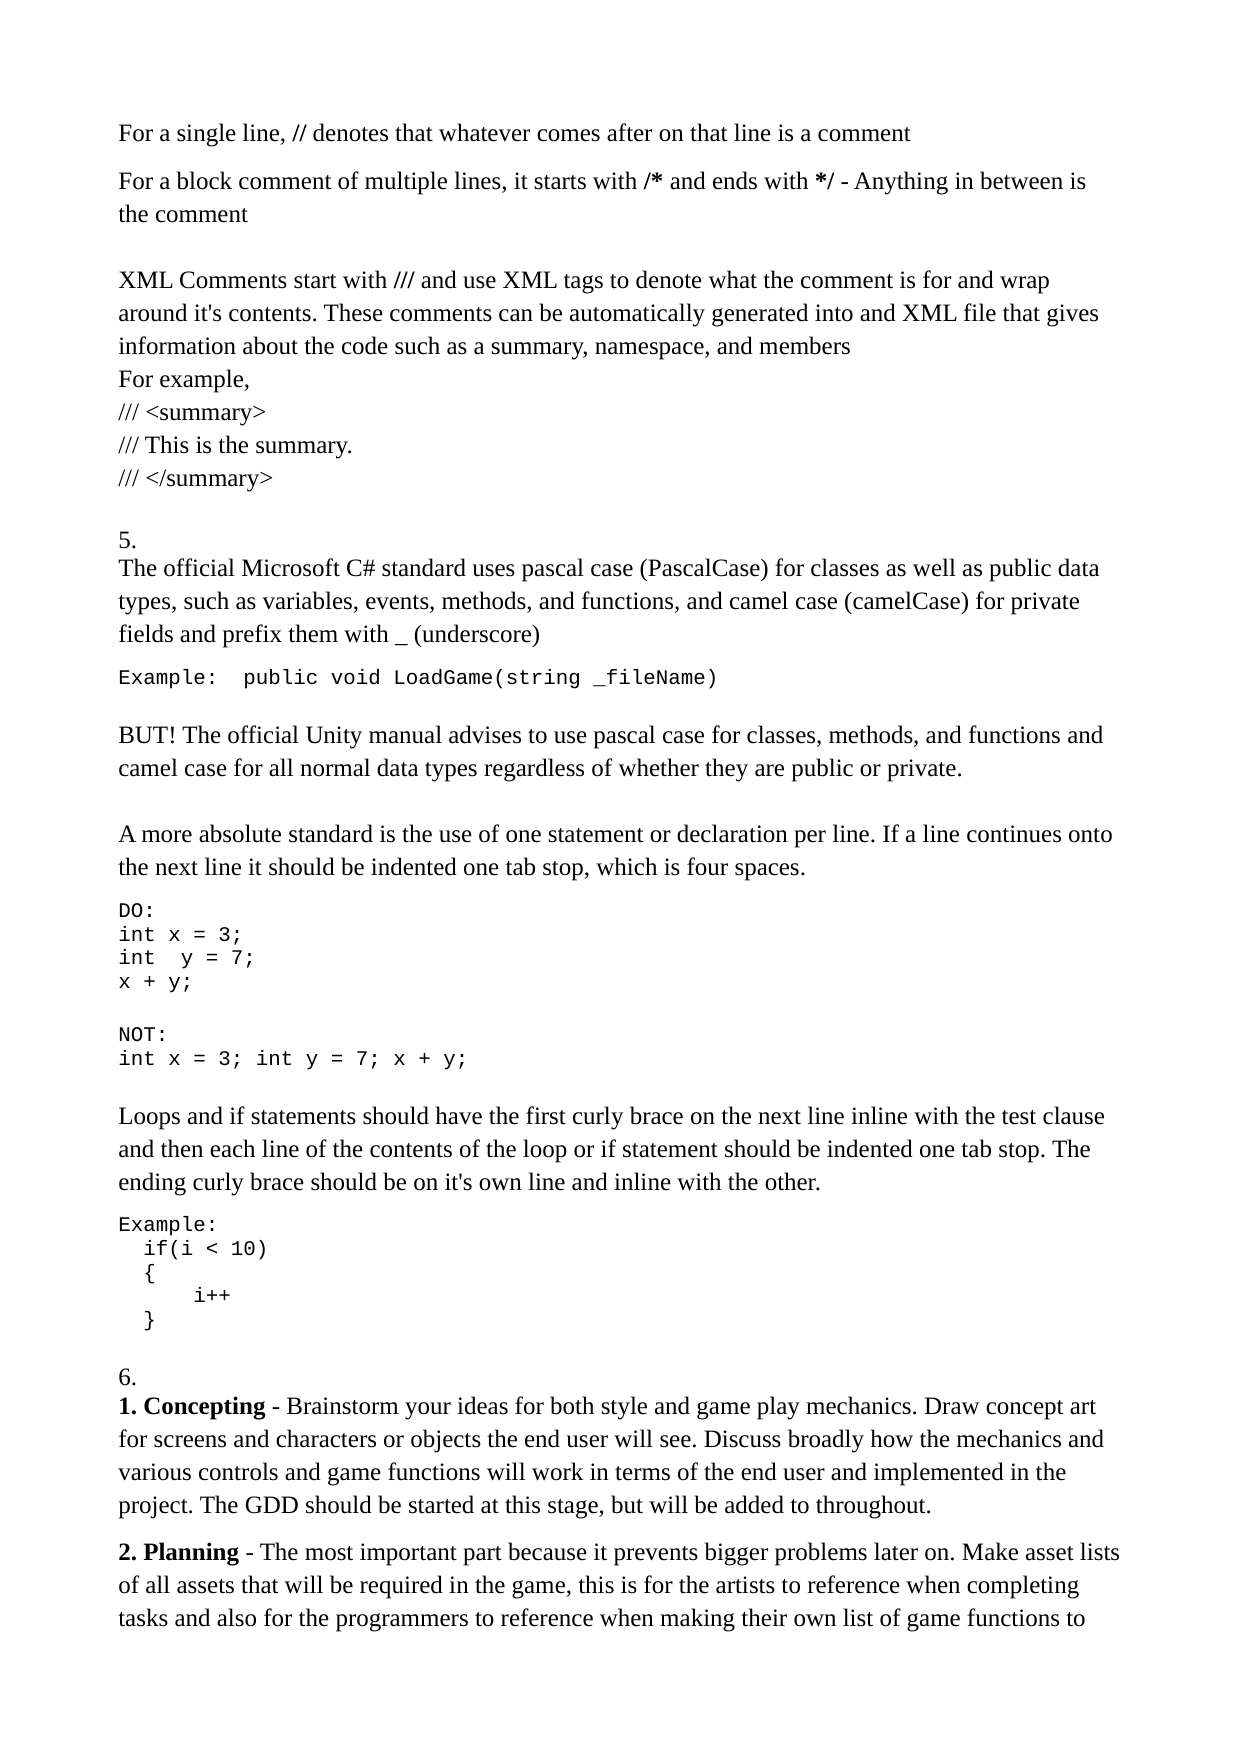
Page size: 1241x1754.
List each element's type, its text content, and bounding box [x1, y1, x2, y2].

text For a block comment of multiple lines, it starts with /* and ends with */ - Anything in between is the comment [118, 166, 1122, 227]
text Loops and if statements should have the first curly brace on the next line inline with the test clause and then each line of the contents of the loop or if statement should be indented one tab stop. The ending curly brace should be on it's own line and inline with the other. [118, 1101, 1122, 1196]
text 1. Concepting - Brainstorm your ideas for both style and game play mechanics. Draw concept art for screens and characters or objects the end user will see. Discuss broadly how the mechanics and various controls and game functions will work in terms of the end user and implemented in the project. The GDD should be started at this stage, but will be added to throughout. [118, 1391, 1122, 1519]
text 6. [118, 1362, 1122, 1391]
text if(i < 10) [118, 1238, 1122, 1262]
text int y = 7; [118, 947, 1122, 971]
text Example: public void LoadGame(string _fileName) [118, 667, 1122, 691]
text Example: [118, 1214, 1122, 1238]
text int x = 3; [118, 923, 1122, 947]
text DO: [118, 900, 1122, 923]
text x + y; [118, 971, 1122, 994]
text } [118, 1309, 1122, 1333]
text BUT! The official Unity manual advises to use pascal case for classes, methods, and functions and camel case for all normal data types regardless of whether they are public or private. A more absolute standard is the use of one statement or declaration per line. If a line continues onto the next line it should be indented one tab stop, which is four spaces. [118, 720, 1122, 881]
text int x = 3; int y = 7; x + y; [118, 1048, 1122, 1071]
text NOT: [118, 1024, 1122, 1048]
text 2. Planning - The most important part because it prevents bigger problems later on. Make asset lists of all assets that will be required in the game, this is for the artists to reference when completing tasks and also for the programmers to reference when making their own list of game functions to [118, 1537, 1122, 1632]
text { [118, 1262, 1122, 1285]
text The official Microsoft C# standard uses pascal case (PascalCase) for classes as well as public data types, such as variables, events, methods, and functions, and camel case (camelCase) for private fields and prefix them with _ (underscore) [118, 553, 1122, 648]
text 5. [118, 525, 1122, 553]
text i++ [118, 1285, 1122, 1309]
text For a single line, // denotes that whatever comes after on that line is a comment [118, 118, 1122, 147]
text XML Comments start with /// and use XML tags to denote what the comment is for and wrap around it's contents. These comments can be automatically generated into and XML file that gives information about the code such as a summary, namespace, and members For example, /// <summary> /// This is the summary. /// </summary> [118, 265, 1122, 492]
